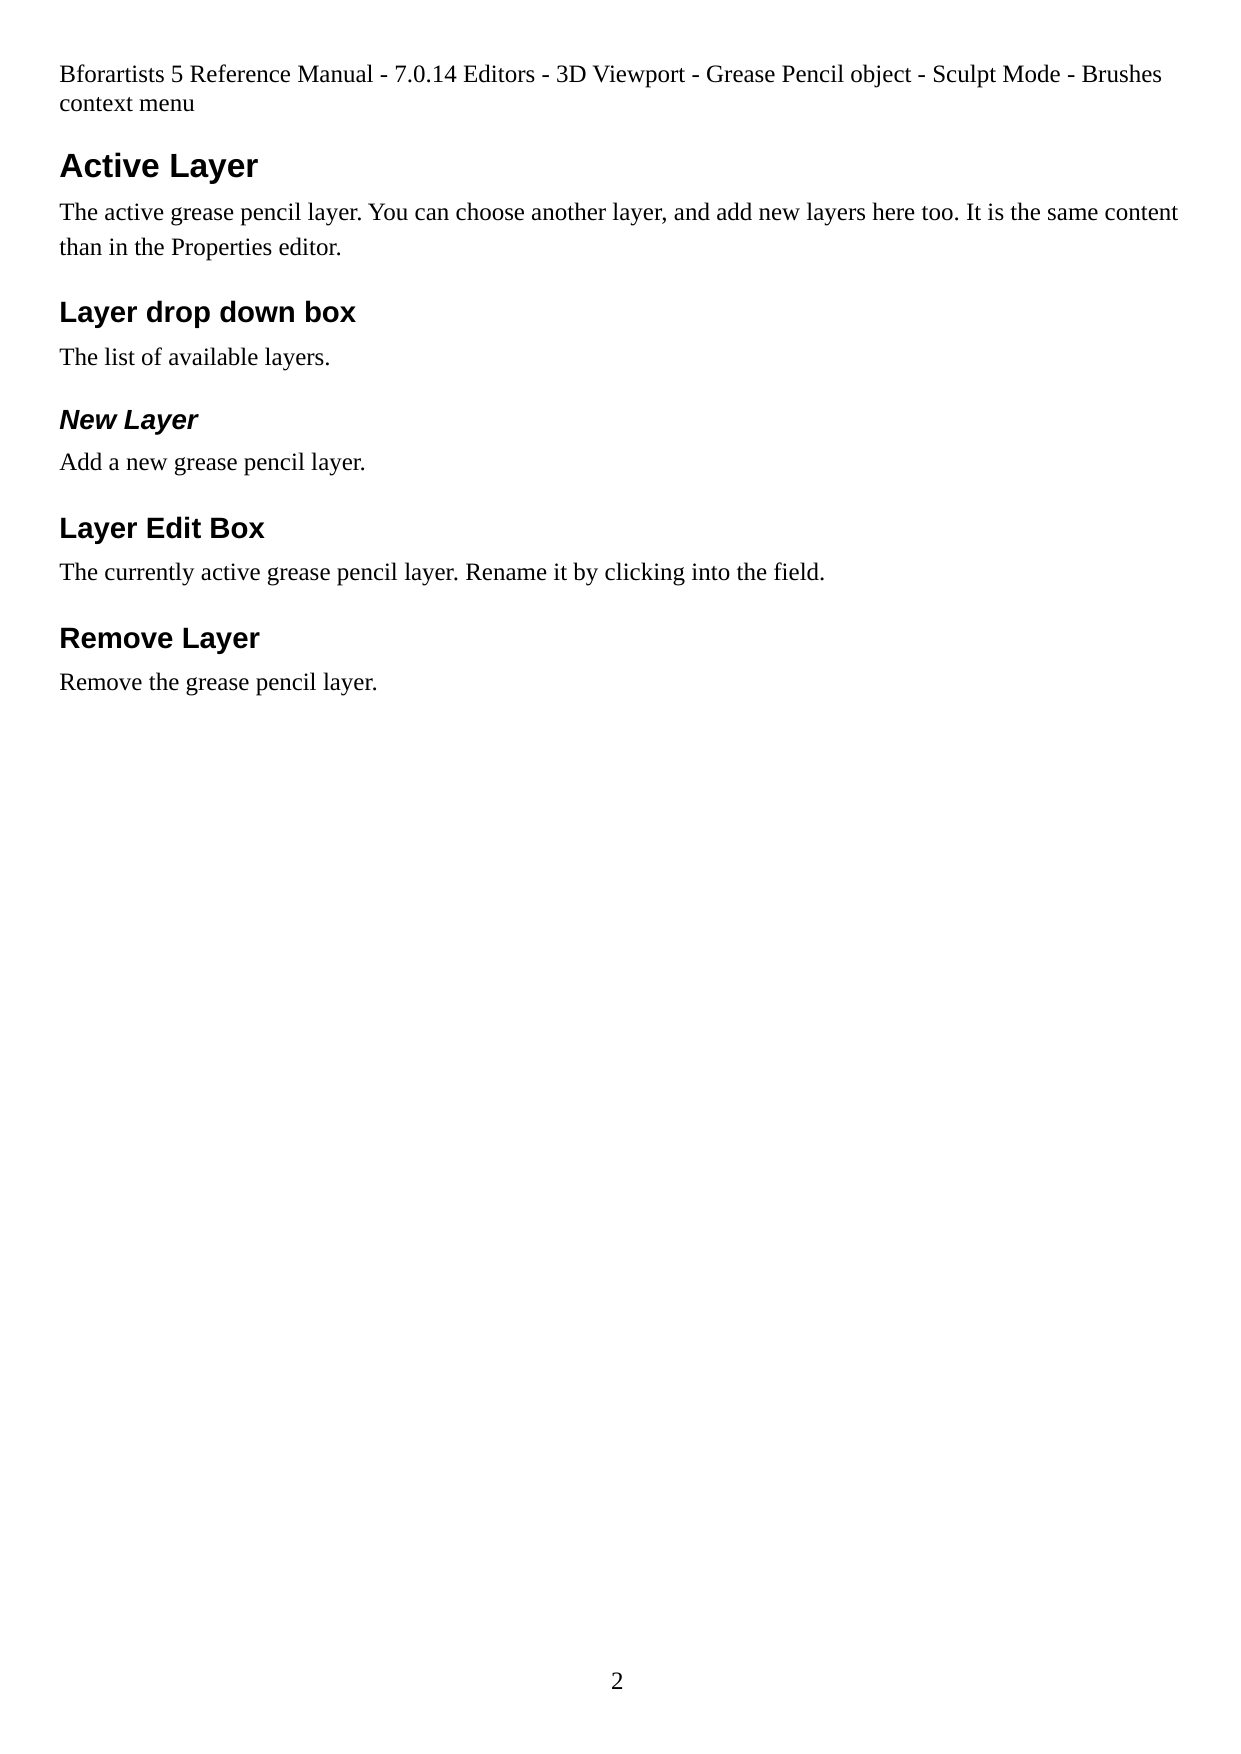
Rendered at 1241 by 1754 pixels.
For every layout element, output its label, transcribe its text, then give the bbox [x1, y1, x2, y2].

subtitle New Layer [59, 403, 1181, 435]
subtitle Active Layer [59, 146, 1181, 185]
text The list of available layers. [59, 342, 1181, 370]
text Remove the grease pencil layer. [59, 667, 1181, 696]
subtitle Layer drop down box [59, 295, 1181, 329]
text The currently active grease pencil layer. Rename it by clicking into the field. [59, 557, 1181, 586]
text The active grease pencil layer. You can choose another layer, and add new layers here too. It is the same content than in the Properties editor. [59, 197, 1181, 260]
text Add a new grease pencil layer. [59, 447, 1181, 476]
subtitle Layer Edit Box [59, 511, 1181, 545]
subtitle Remove Layer [59, 621, 1181, 655]
